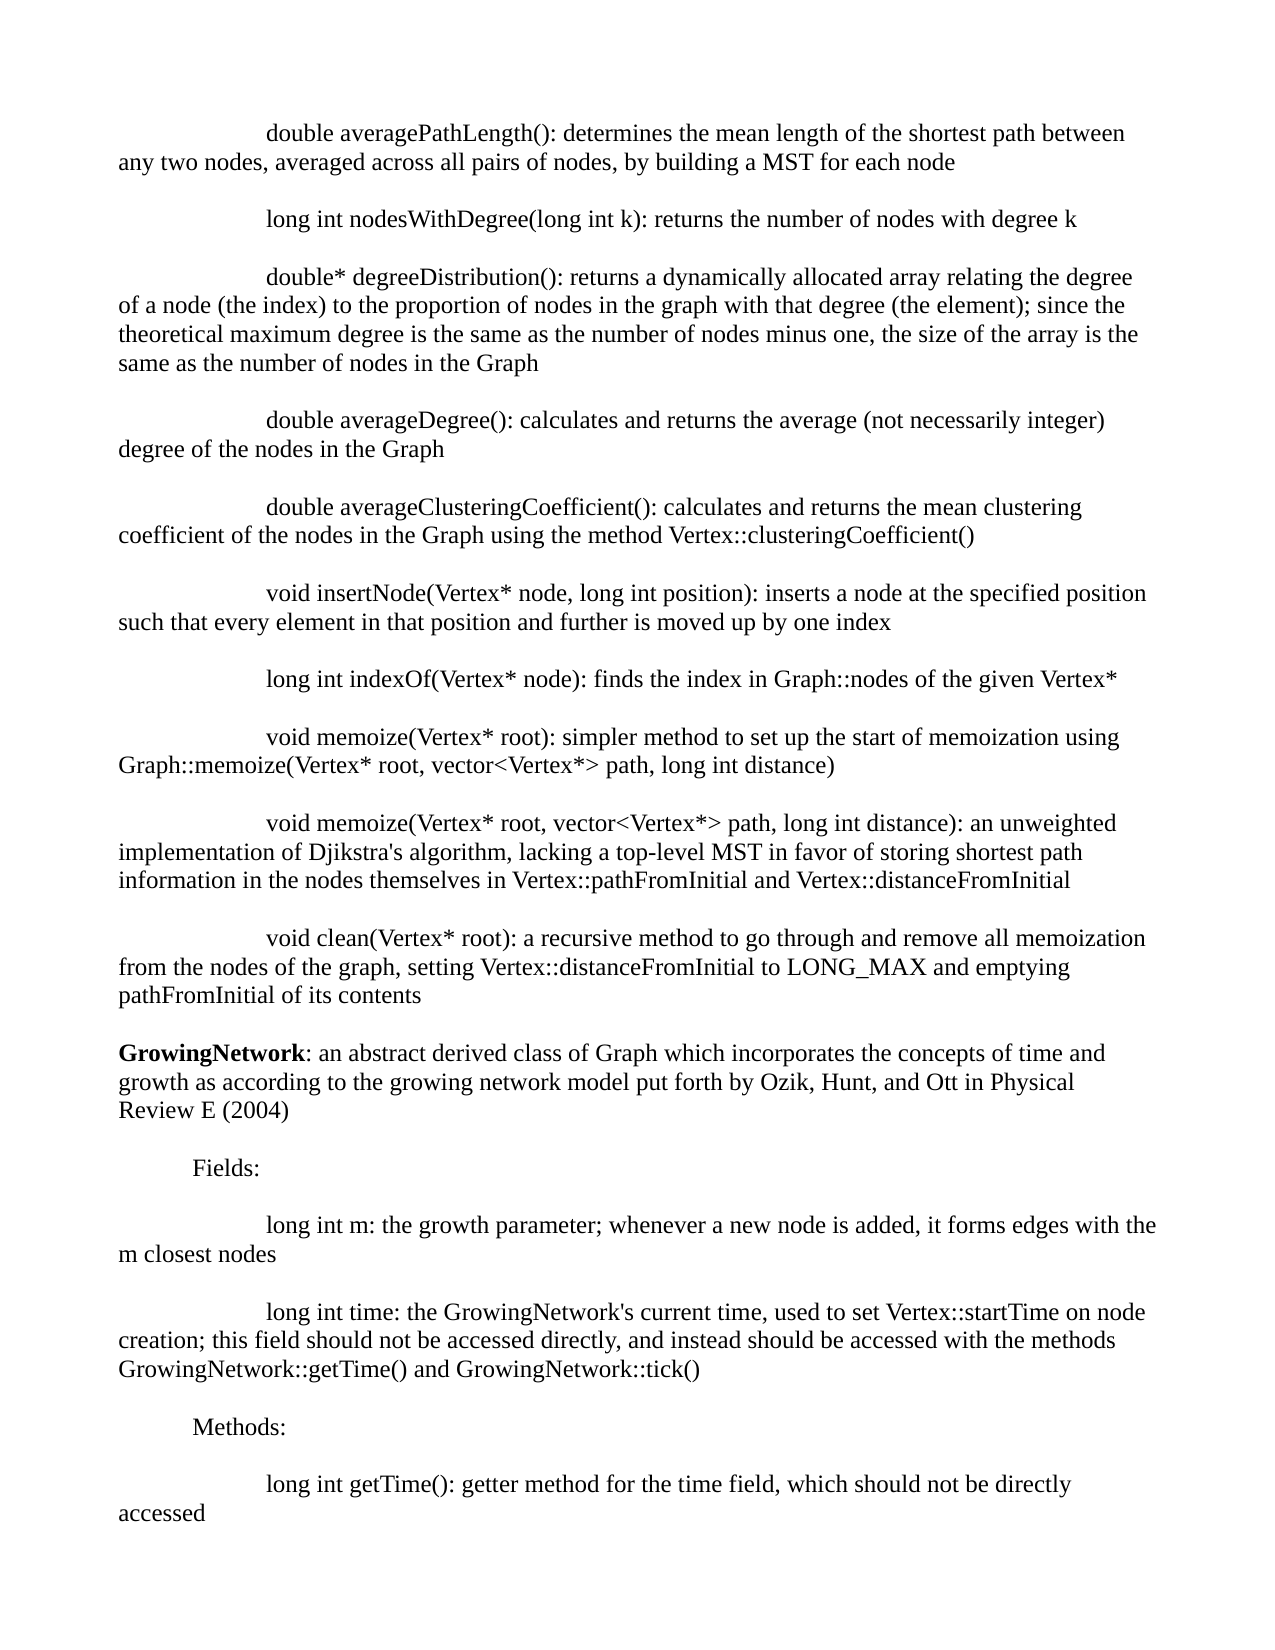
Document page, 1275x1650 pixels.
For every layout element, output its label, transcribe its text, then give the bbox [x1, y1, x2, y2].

text long int time: the GrowingNetwork's current time, used to set Vertex::startTime on node creation; this field should not be accessed directly, and instead should be accessed with the methods GrowingNetwork::getTime() and GrowingNetwork::tick() [118, 1297, 1157, 1383]
text long int nodesWithDegree(long int k): returns the number of nodes with degree k [118, 204, 1157, 233]
text long int m: the growth parameter; whenever a new node is added, it forms edges with the m closest nodes [118, 1211, 1157, 1268]
text Fields: [118, 1153, 1157, 1182]
text void memoize(Vertex* root): simpler method to set up the start of memoization using Graph::memoize(Vertex* root, vector<Vertex*> path, long int distance) [118, 722, 1157, 779]
text void clean(Vertex* root): a recursive method to go through and remove all memoization from the nodes of the graph, setting Vertex::distanceFromInitial to LONG_MAX and emptying pathFromInitial of its contents [118, 923, 1157, 1009]
text double averagePathLength(): determines the mean length of the shortest path between any two nodes, averaged across all pairs of nodes, by building a MST for each node [118, 118, 1157, 176]
text Methods: [118, 1412, 1157, 1441]
text double averageDegree(): calculates and returns the average (not necessarily integer) degree of the nodes in the Graph [118, 406, 1157, 463]
text void insertNode(Vertex* node, long int position): inserts a node at the specified position such that every element in that position and further is moved up by one index [118, 578, 1157, 636]
text long int getTime(): getter method for the time field, which should not be directly accessed [118, 1469, 1157, 1527]
text void memoize(Vertex* root, vector<Vertex*> path, long int distance): an unweighted implementation of Djikstra's algorithm, lacking a top-level MST in favor of storing shortest path information in the nodes themselves in Vertex::pathFromInitial and Vertex::distanceFromInitial [118, 808, 1157, 894]
text double* degreeDistribution(): returns a dynamically allocated array relating the degree of a node (the index) to the proportion of nodes in the graph with that degree (the element); since the theoretical maximum degree is the same as the number of nodes minus one, the size of the array is the same as the number of nodes in the Graph [118, 262, 1157, 377]
text GrowingNetwork: an abstract derived class of Graph which incorporates the concepts of time and growth as according to the growing network model put forth by Ozik, Hunt, and Ott in Physical Review E (2004) [118, 1038, 1157, 1124]
text double averageClusteringCoefficient(): calculates and returns the mean clustering coefficient of the nodes in the Graph using the method Vertex::clusteringCoefficient() [118, 492, 1157, 549]
text long int indexOf(Vertex* node): finds the index in Graph::nodes of the given Vertex* [118, 664, 1157, 693]
